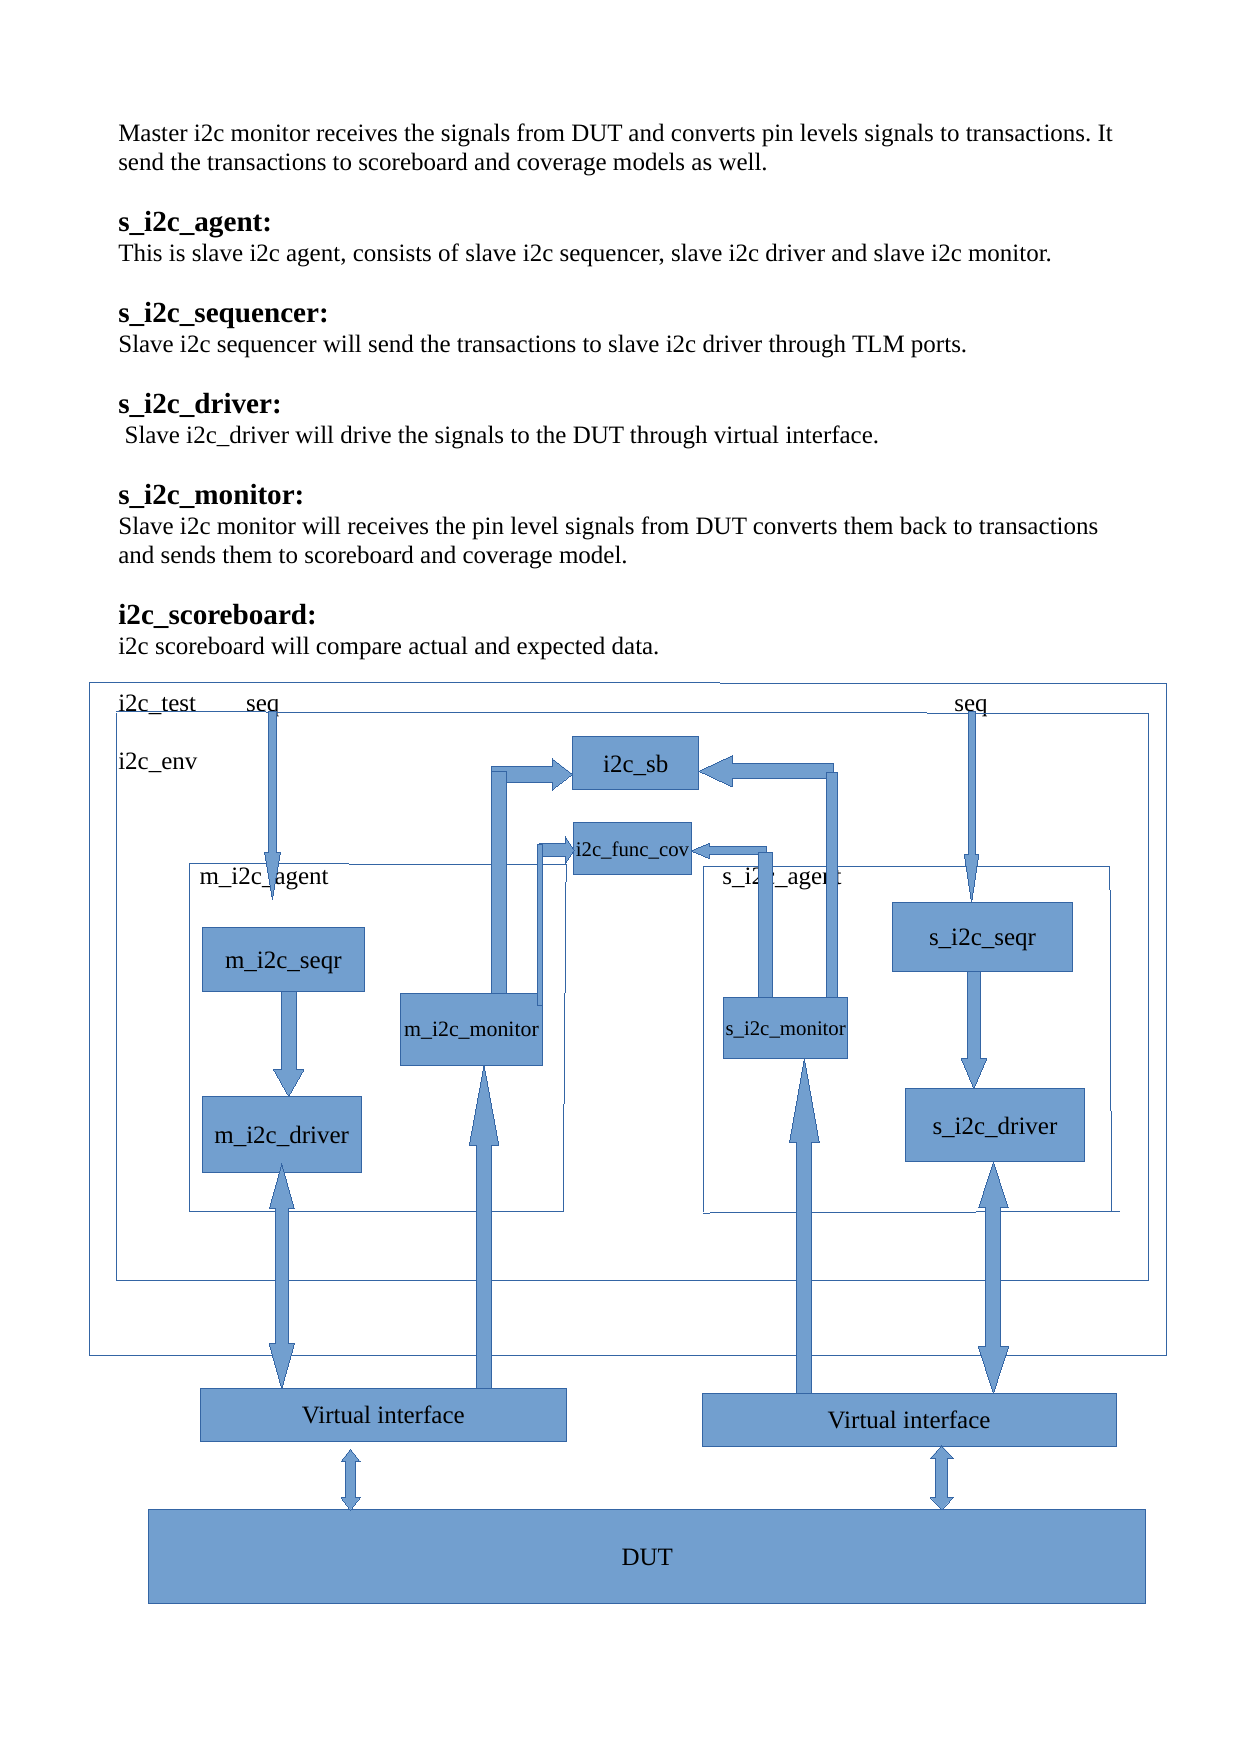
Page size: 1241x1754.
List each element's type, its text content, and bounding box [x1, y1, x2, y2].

text s_i2c_driver: [118, 386, 1122, 420]
text m_i2c_agent s_i2c_agent [704, 867, 758, 889]
text i2c_test seq seq [118, 688, 1122, 717]
text m_i2c_agent s_i2c_agent [190, 864, 270, 889]
text i2c_scoreboard: [118, 597, 1122, 631]
text Slave i2c_driver will drive the signals to the DUT through virtual interface. [118, 420, 1122, 449]
text s_i2c_agent: [118, 204, 1122, 238]
text m_i2c_agent s_i2c_agent [543, 861, 758, 889]
text m_i2c_agent s_i2c_agent [838, 867, 969, 889]
text m_i2c_agent s_i2c_agent [773, 867, 826, 889]
text m_i2c_agent s_i2c_agent [978, 861, 1122, 889]
text m_i2c_agent s_i2c_agent [275, 861, 491, 889]
text m_i2c_agent s_i2c_agent [974, 867, 1109, 889]
text m_i2c_agent s_i2c_agent [838, 861, 965, 866]
text s_i2c_monitor: [118, 477, 1122, 511]
text Slave i2c sequencer will send the transactions to slave i2c driver through TLM ports. [118, 329, 1122, 358]
text [976, 746, 1122, 774]
text This is slave i2c agent, consists of slave i2c sequencer, slave i2c driver and slave i2c monitor. [118, 238, 1122, 267]
text [699, 746, 968, 774]
text Slave i2c monitor will receives the pin level signals from DUT converts them back to transactions and sends them to scoreboard and coverage model. [118, 511, 1122, 568]
text m_i2c_agent s_i2c_agent [118, 861, 266, 889]
text Master i2c monitor receives the signals from DUT and converts pin levels signals to transactions. It send the transactions to scoreboard and coverage models as well. [118, 118, 1122, 176]
text [277, 746, 572, 774]
text s_i2c_sequencer: [118, 295, 1122, 329]
text m_i2c_agent s_i2c_agent [507, 865, 537, 889]
text i2c scoreboard will compare actual and expected data. [118, 631, 1122, 659]
text i2c_env [118, 746, 268, 774]
